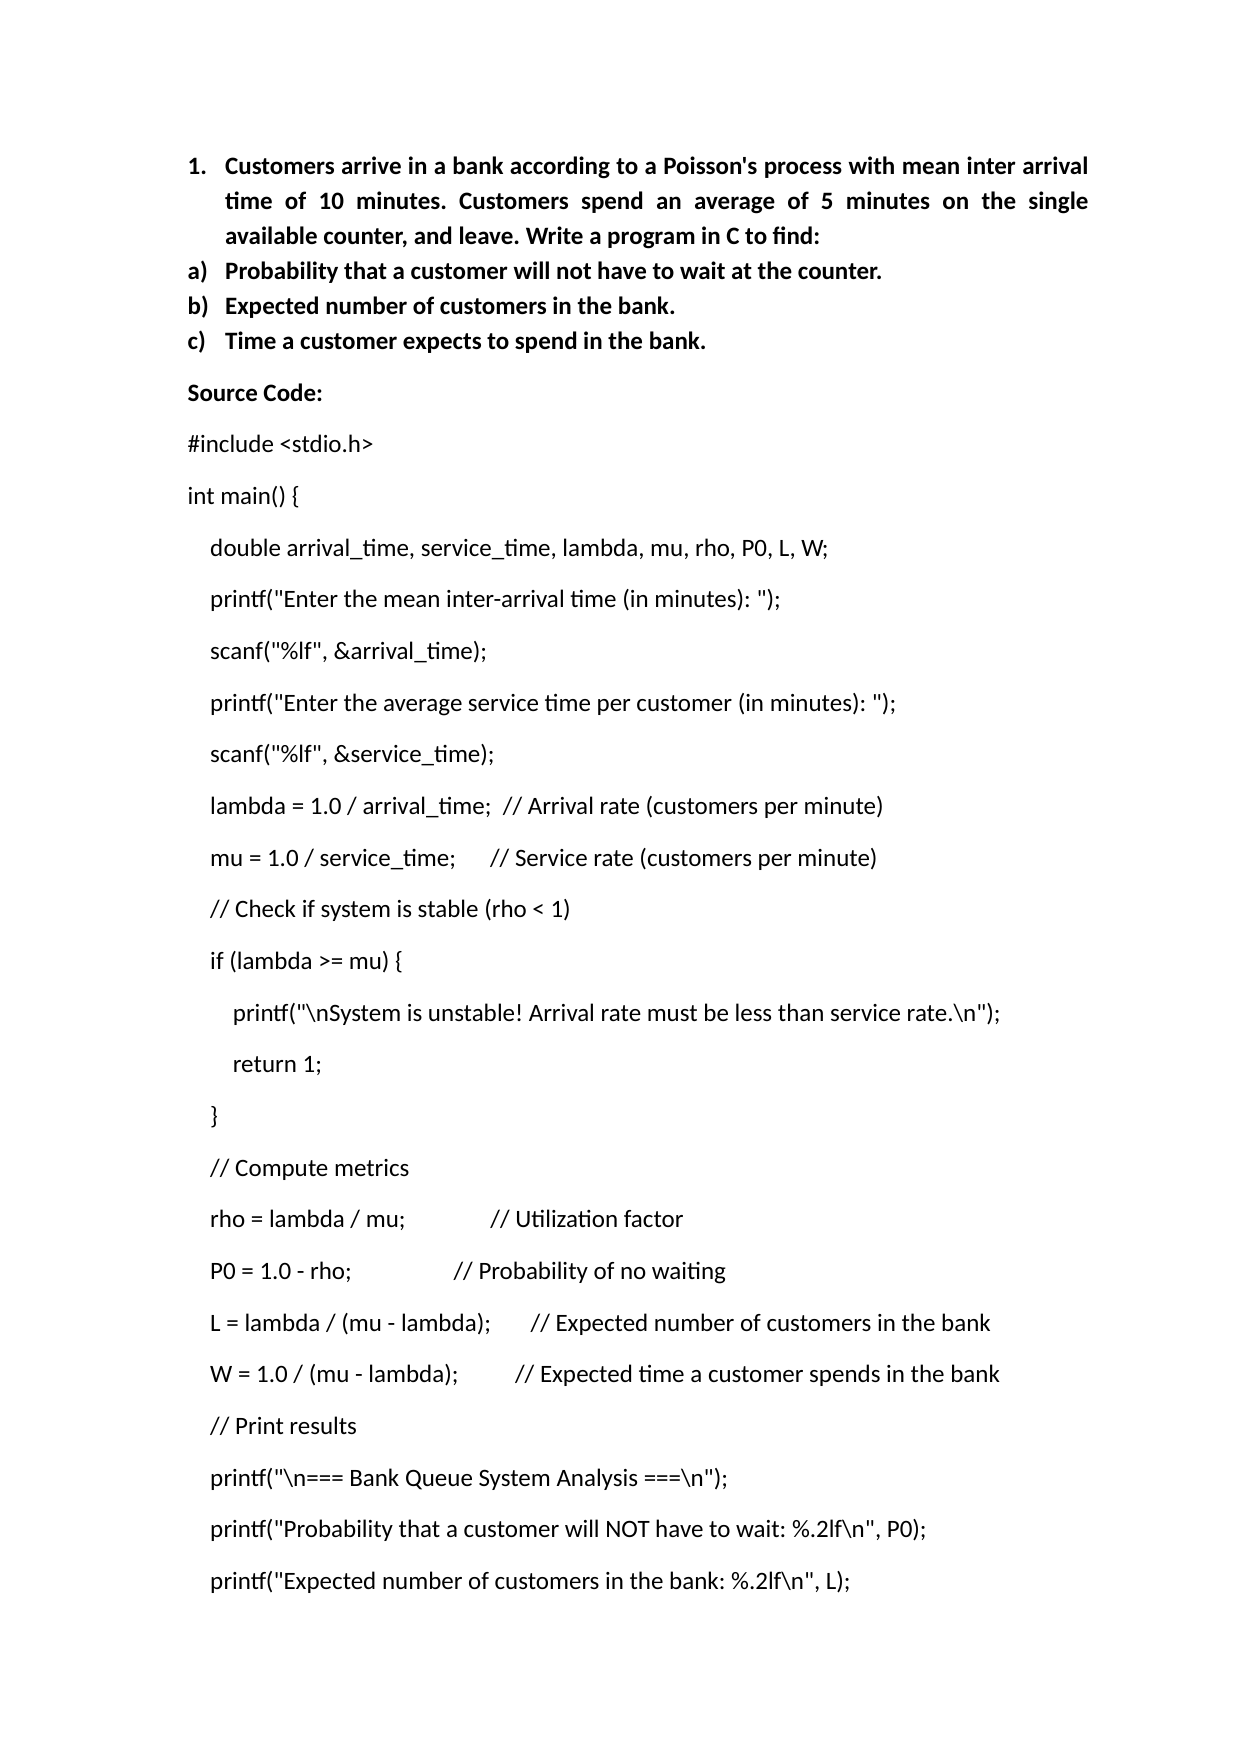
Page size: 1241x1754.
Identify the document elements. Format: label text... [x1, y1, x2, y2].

list Customers arrive in a bank according to a Poisson's process with mean inter arrival time of 10 minutes. Customers spend an average of 5 minutes on the single available counter, and leave. Write a program in C to find: [187, 150, 1090, 251]
list Probability that a customer will not have to wait at the counter. [187, 255, 1090, 286]
text printf("Probability that a customer will NOT have to wait: %.2lf\n", P0); [187, 1513, 1090, 1544]
list Time a customer expects to spend in the bank. [187, 325, 1090, 356]
text Source Code: [187, 377, 1090, 407]
text W = 1.0 / (mu - lambda); // Expected time a customer spends in the bank [187, 1358, 1090, 1389]
text printf("\nSystem is unstable! Arrival rate must be less than service rate.\n"); [187, 997, 1090, 1027]
text printf("Enter the average service time per customer (in minutes): "); [187, 687, 1090, 717]
text double arrival_time, service_time, lambda, mu, rho, P0, L, W; [187, 532, 1090, 562]
text mu = 1.0 / service_time; // Service rate (customers per minute) [187, 842, 1090, 872]
text L = lambda / (mu - lambda); // Expected number of customers in the bank [187, 1307, 1090, 1337]
text scanf("%lf", &arrival_time); [187, 635, 1090, 666]
text int main() { [187, 480, 1090, 511]
text scanf("%lf", &service_time); [187, 738, 1090, 769]
text P0 = 1.0 - rho; // Probability of no waiting [187, 1255, 1090, 1286]
text rho = lambda / mu; // Utilization factor [187, 1203, 1090, 1234]
text lambda = 1.0 / arrival_time; // Arrival rate (customers per minute) [187, 790, 1090, 821]
text // Print results [187, 1410, 1090, 1441]
text #include <stdio.h> [187, 428, 1090, 459]
text printf("\n=== Bank Queue System Analysis ===\n"); [187, 1462, 1090, 1492]
text printf("Enter the mean inter-arrival time (in minutes): "); [187, 583, 1090, 614]
text printf("Expected number of customers in the bank: %.2lf\n", L); [187, 1565, 1090, 1596]
text // Check if system is stable (rho < 1) [187, 893, 1090, 924]
list Expected number of customers in the bank. [187, 290, 1090, 321]
text if (lambda >= mu) { [187, 945, 1090, 976]
text return 1; [187, 1048, 1090, 1079]
text } [187, 1100, 1090, 1131]
text // Compute metrics [187, 1152, 1090, 1182]
